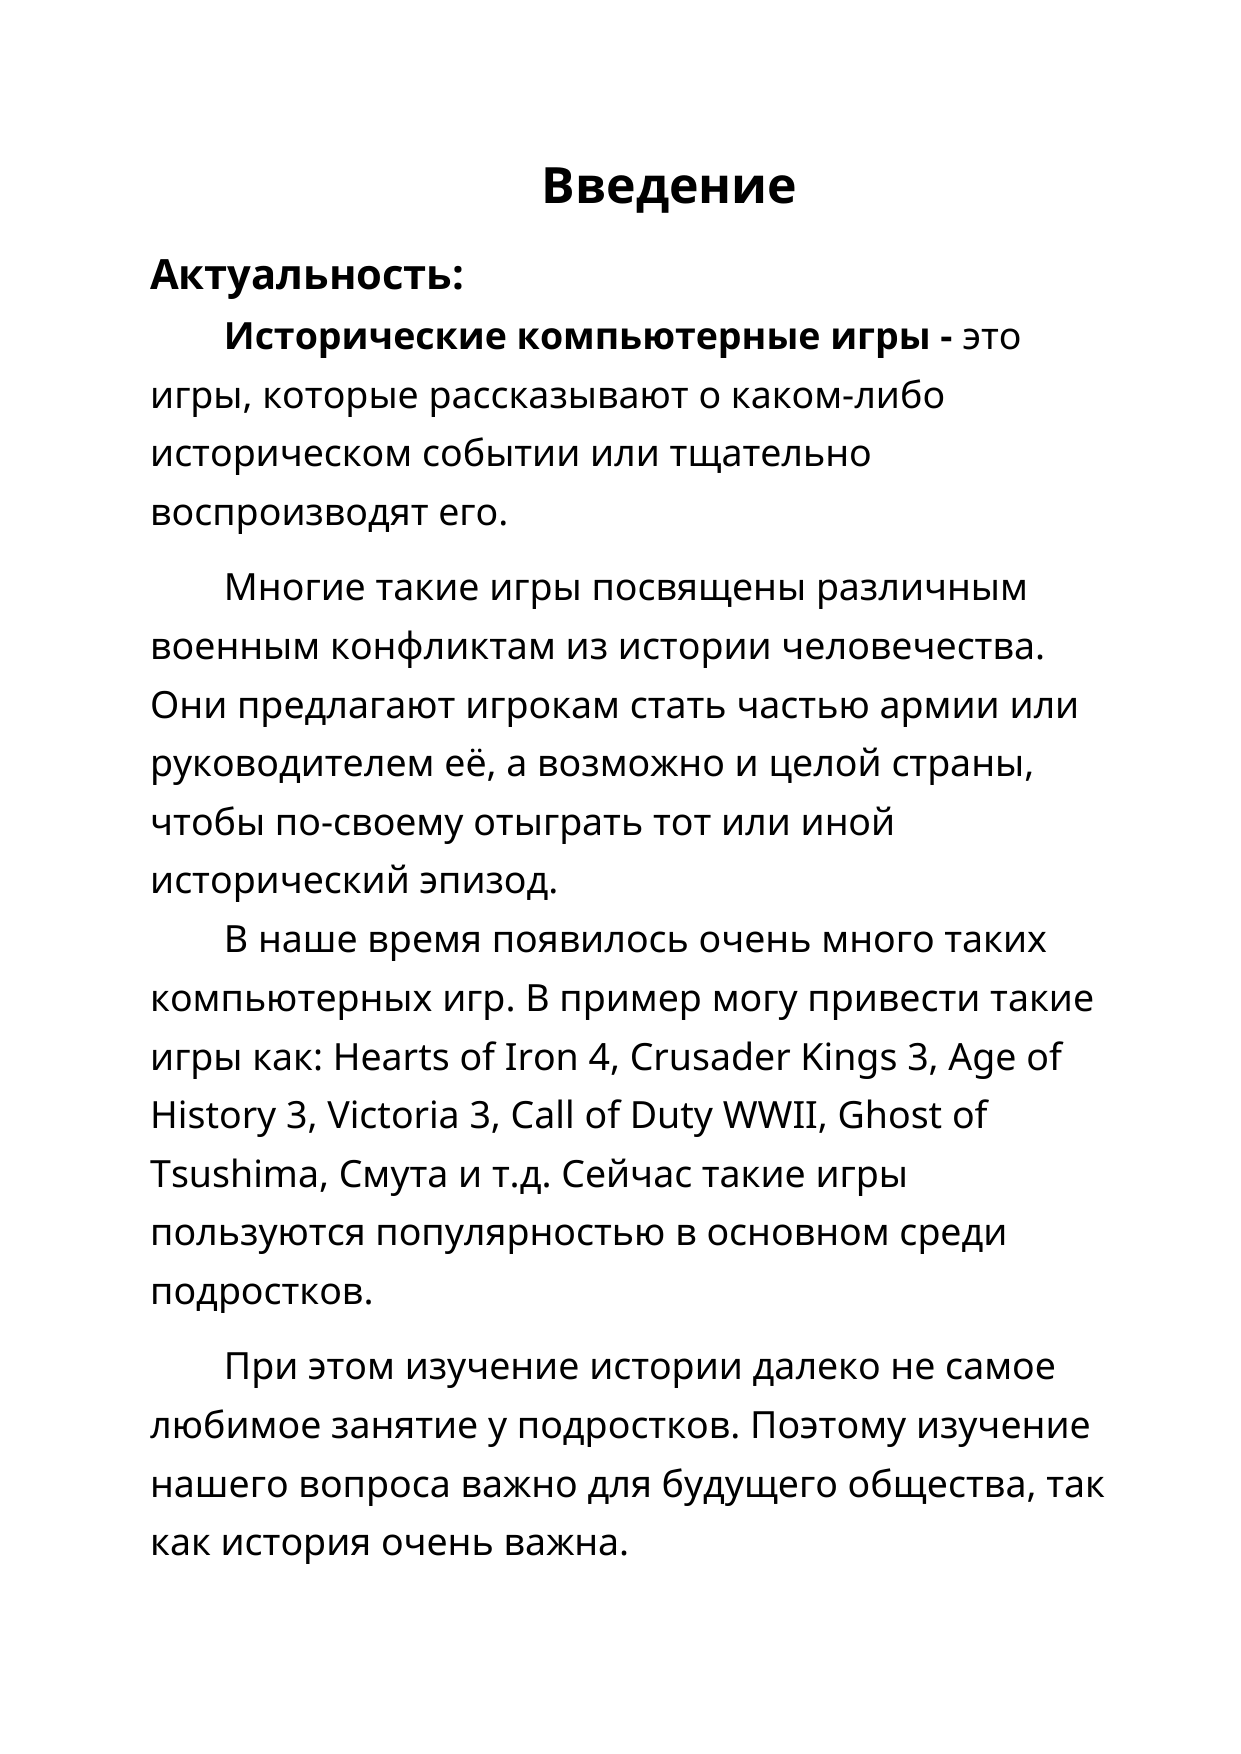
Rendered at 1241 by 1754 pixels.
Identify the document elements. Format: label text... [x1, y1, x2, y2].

text При этом изучение истории далеко не самое любимое занятие у подростков. Поэтому изучение нашего вопроса важно для будущего общества, так как история очень важна. [150, 1340, 1130, 1567]
text Введение [150, 150, 1130, 218]
text Актуальность: Исторические компьютерные игры - это игры, которые рассказывают о каком-либо историческом событии или тщательно воспроизводят его. [150, 245, 1130, 536]
text Многие такие игры посвящены различным военным конфликтам из истории человечества. Они предлагают игрокам стать частью армии или руководителем её, а возможно и целой страны, чтобы по-своему отыграть тот или иной исторический эпизод. В наше время появилось очень много таких компьютерных игр. В пример могу привести такие игры как: Hearts of Iron 4, Crusader Kings 3, Age of History 3, Victoria 3, Call of Duty WWII, Ghost of Tsushima, Смута и т.д. Сейчас такие игры пользуются популярностью в основном среди подростков. [150, 561, 1130, 1315]
